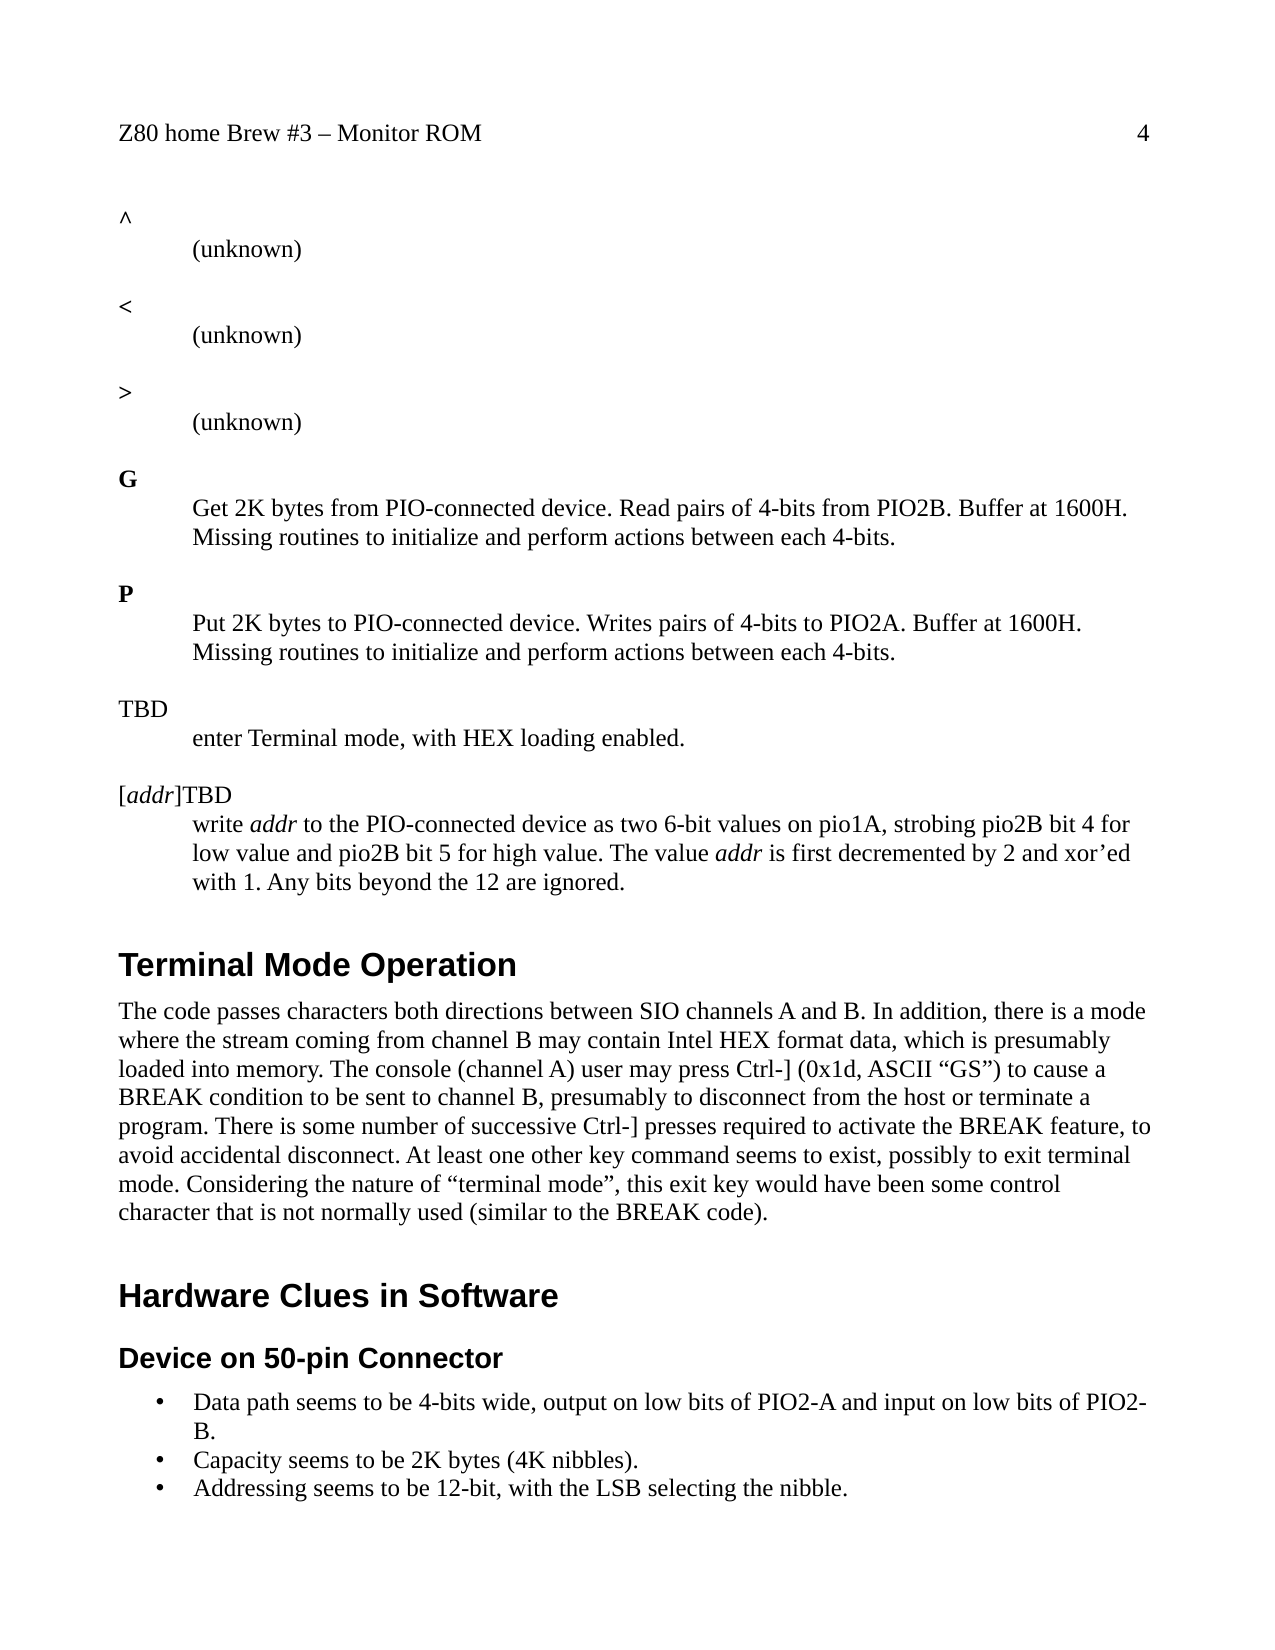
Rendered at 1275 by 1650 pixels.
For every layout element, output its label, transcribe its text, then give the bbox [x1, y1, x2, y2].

text Put 2K bytes to PIO-connected device. Writes pairs of 4-bits to PIO2A. Buffer at 1600H. Missing routines to initialize and perform actions between each 4-bits. [192, 608, 1157, 666]
text P [118, 579, 1157, 608]
text > [118, 378, 1157, 407]
text (unknown) [192, 234, 1157, 263]
text Get 2K bytes from PIO-connected device. Read pairs of 4-bits from PIO2B. Buffer at 1600H. Missing routines to initialize and perform actions between each 4-bits. [192, 493, 1157, 551]
text [addr]TBD [118, 781, 1157, 809]
subtitle Hardware Clues in Software [118, 1276, 1157, 1314]
subtitle Device on 50-pin Connector [118, 1341, 1157, 1375]
text enter Terminal mode, with HEX loading enabled. [192, 723, 1157, 752]
text write addr to the PIO-connected device as two 6-bit values on pio1A, strobing pio2B bit 4 for low value and pio2B bit 5 for high value. The value addr is first decremented by 2 and xor’ed with 1. Any bits beyond the 12 are ignored. [192, 809, 1157, 896]
subtitle Terminal Mode Operation [118, 945, 1157, 984]
text TBD [118, 694, 1157, 723]
text G [118, 464, 1157, 493]
list Addressing seems to be 12-bit, with the LSB selecting the nibble. [156, 1473, 1157, 1502]
list Data path seems to be 4-bits wide, output on low bits of PIO2-A and input on low bits of PIO2-B. [156, 1387, 1157, 1445]
text The code passes characters both directions between SIO channels A and B. In addition, there is a mode where the stream coming from channel B may contain Intel HEX format data, which is presumably loaded into memory. The console (channel A) user may press Ctrl-] (0x1d, ASCII “GS”) to cause a BREAK condition to be sent to channel B, presumably to disconnect from the host or terminate a program. There is some number of successive Ctrl-] presses required to activate the BREAK feature, to avoid accidental disconnect. At least one other key command seems to exist, possibly to exit terminal mode. Considering the nature of “terminal mode”, this exit key would have been some control character that is not normally used (similar to the BREAK code). [118, 996, 1157, 1226]
text ^ [118, 206, 1157, 234]
list Capacity seems to be 2K bytes (4K nibbles). [156, 1445, 1157, 1473]
text (unknown) [192, 407, 1157, 436]
text (unknown) [192, 321, 1157, 349]
text < [118, 292, 1157, 321]
